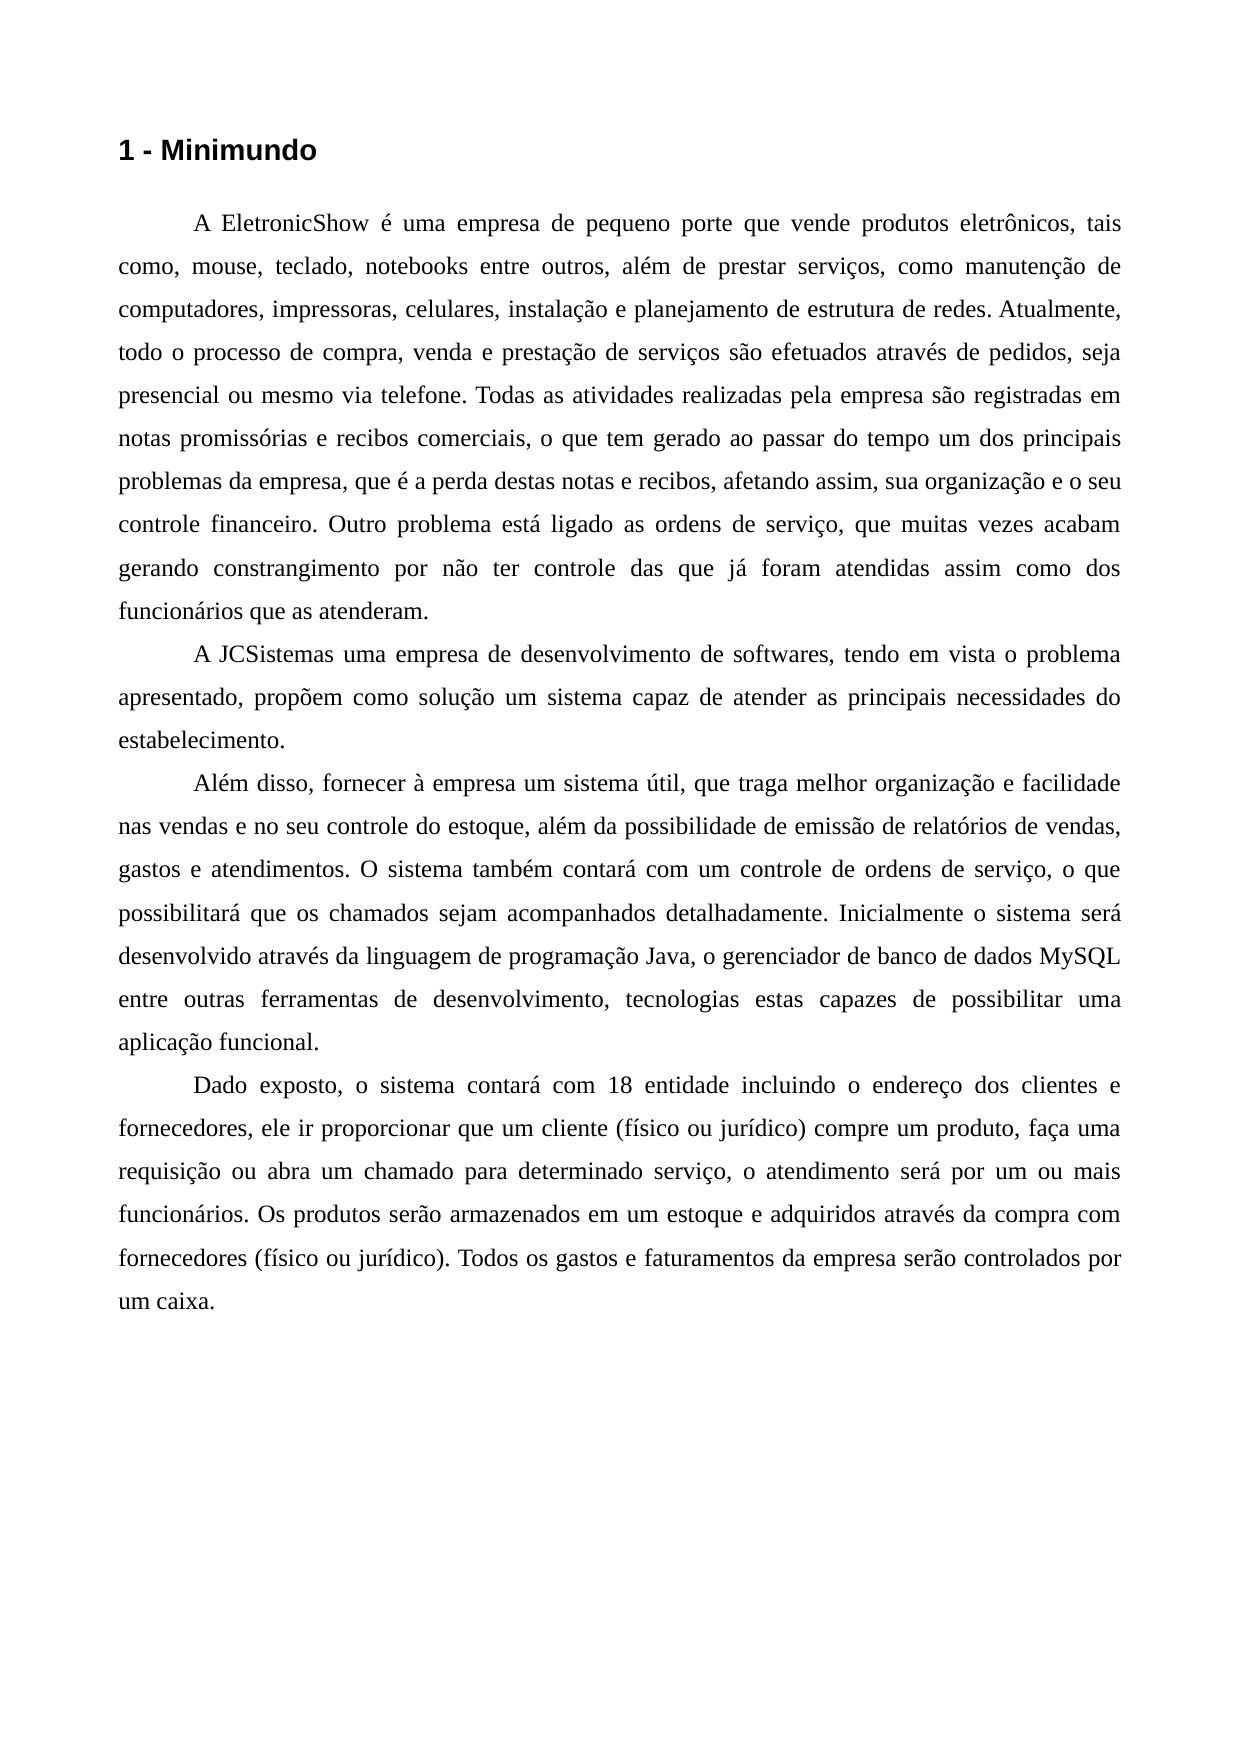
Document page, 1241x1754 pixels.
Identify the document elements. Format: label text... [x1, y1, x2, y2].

text A JCSistemas uma empresa de desenvolvimento de softwares, tendo em vista o problema apresentado, propõem como solução um sistema capaz de atender as principais necessidades do estabelecimento. [118, 639, 1122, 754]
subtitle 1 - Minimundo [118, 133, 1122, 166]
text Além disso, fornecer à empresa um sistema útil, que traga melhor organização e facilidade nas vendas e no seu controle do estoque, além da possibilidade de emissão de relatórios de vendas, gastos e atendimentos. O sistema também contará com um controle de ordens de serviço, o que possibilitará que os chamados sejam acompanhados detalhadamente. Inicialmente o sistema será desenvolvido através da linguagem de programação Java, o gerenciador de banco de dados MySQL entre outras ferramentas de desenvolvimento, tecnologias estas capazes de possibilitar uma aplicação funcional. [118, 768, 1122, 1056]
text Dado exposto, o sistema contará com 18 entidade incluindo o endereço dos clientes e fornecedores, ele ir proporcionar que um cliente (físico ou jurídico) compre um produto, faça uma requisição ou abra um chamado para determinado serviço, o atendimento será por um ou mais funcionários. Os produtos serão armazenados em um estoque e adquiridos através da compra com fornecedores (físico ou jurídico). Todos os gastos e faturamentos da empresa serão controlados por um caixa. [118, 1070, 1122, 1314]
text A EletronicShow é uma empresa de pequeno porte que vende produtos eletrônicos, tais como, mouse, teclado, notebooks entre outros, além de prestar serviços, como manutenção de computadores, impressoras, celulares, instalação e planejamento de estrutura de redes. Atualmente, todo o processo de compra, venda e prestação de serviços são efetuados através de pedidos, seja presencial ou mesmo via telefone. Todas as atividades realizadas pela empresa são registradas em notas promissórias e recibos comerciais, o que tem gerado ao passar do tempo um dos principais problemas da empresa, que é a perda destas notas e recibos, afetando assim, sua organização e o seu controle financeiro. Outro problema está ligado as ordens de serviço, que muitas vezes acabam gerando constrangimento por não ter controle das que já foram atendidas assim como dos funcionários que as atenderam. [118, 208, 1122, 624]
